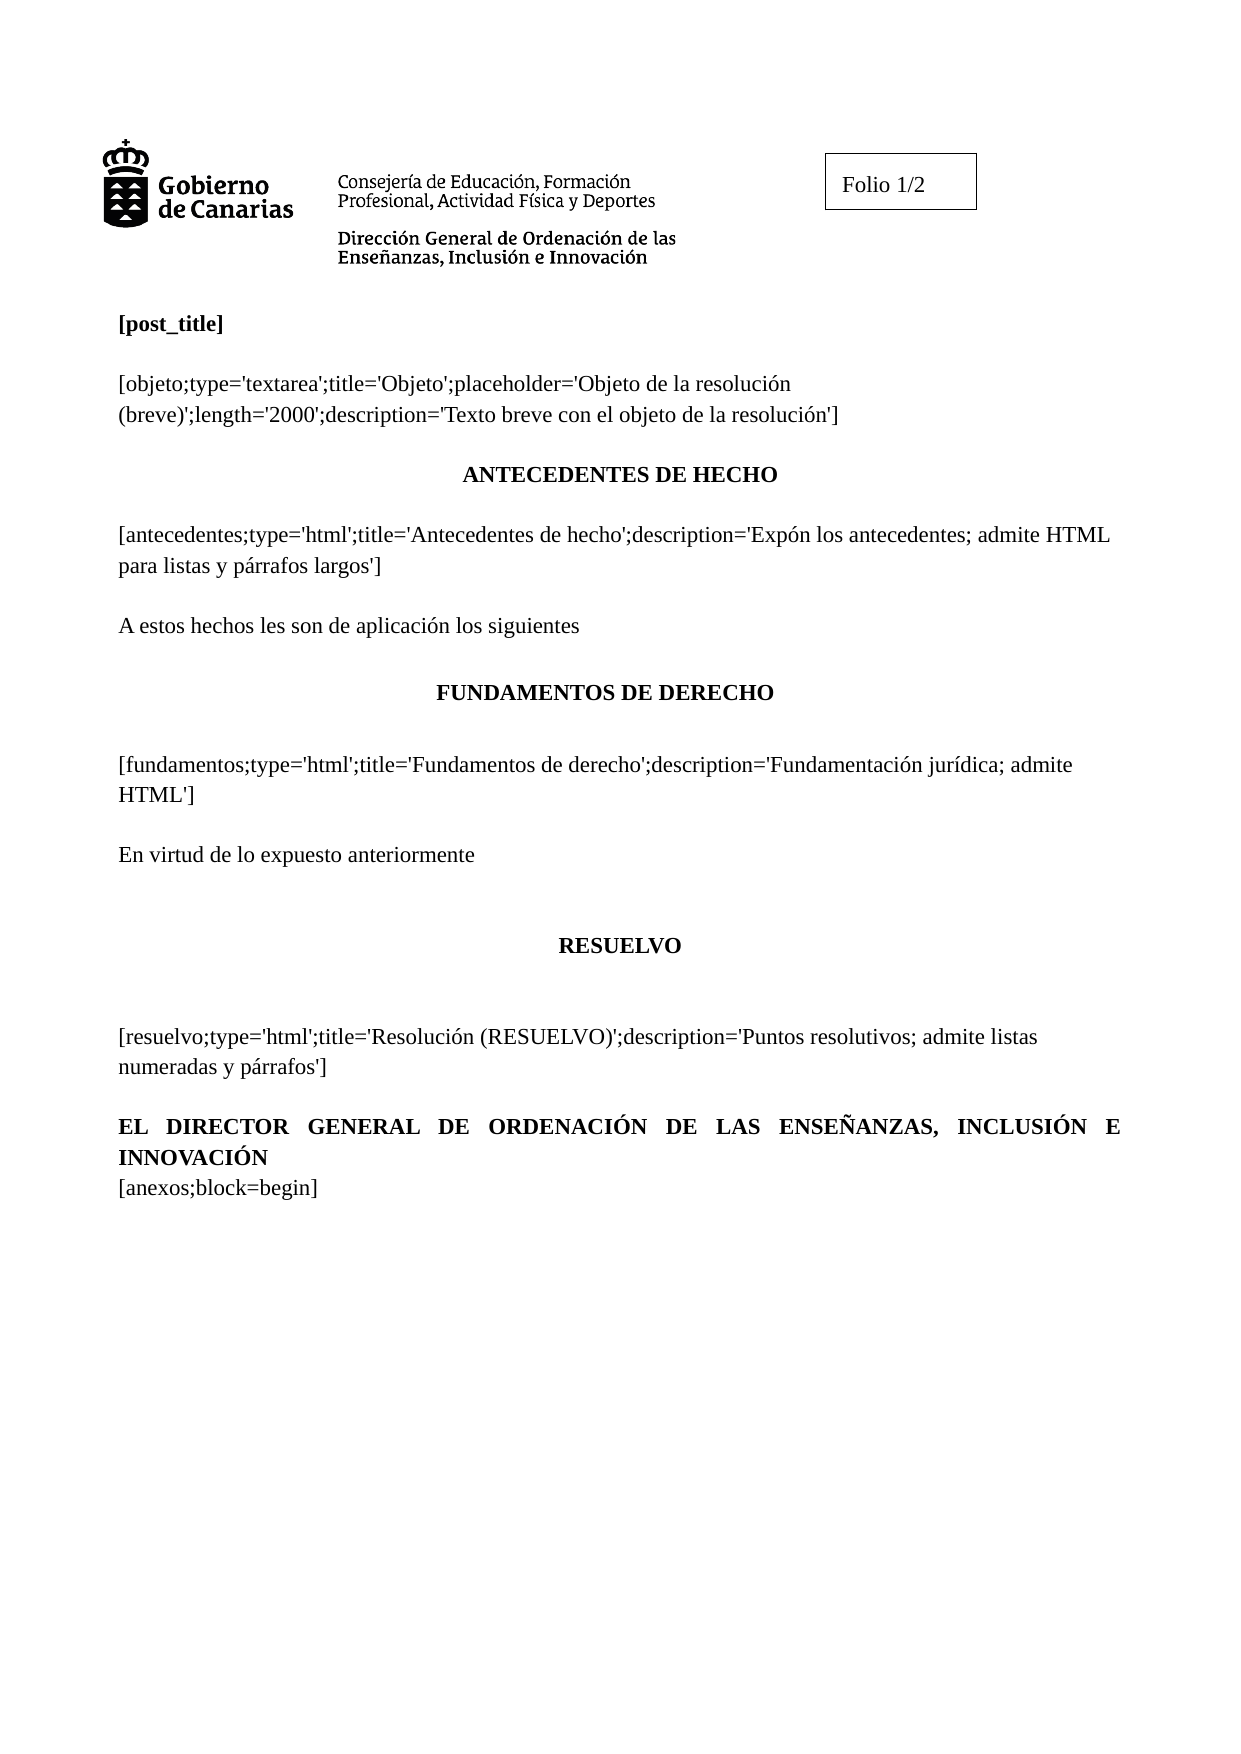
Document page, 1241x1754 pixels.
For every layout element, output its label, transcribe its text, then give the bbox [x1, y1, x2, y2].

text En virtud de lo expuesto anteriormente [118, 841, 1122, 868]
text [fundamentos;type='html';title='Fundamentos de derecho';description='Fundamentación jurídica; admite HTML'] [118, 751, 1122, 807]
text ANTECEDENTES DE HECHO [118, 461, 1122, 487]
text FUNDAMENTOS DE DERECHO [118, 678, 1093, 705]
text [objeto;type='textarea';title='Objeto';placeholder='Objeto de la resolución (breve)';length='2000';description='Texto breve con el objeto de la resolución'] [118, 371, 1122, 427]
text [antecedentes;type='html';title='Antecedentes de hecho';description='Expón los antecedentes; admite HTML para listas y párrafos largos'] [118, 522, 1122, 578]
text EL DIRECTOR GENERAL DE ORDENACIÓN DE LAS ENSEÑANZAS, INCLUSIÓN E INNOVACIÓN [118, 1113, 1122, 1170]
text [post_title] [118, 310, 1122, 336]
text RESUELVO [118, 932, 1122, 958]
text A estos hechos les son de aplicación los siguientes [118, 612, 1122, 638]
picture [102, 139, 676, 267]
text [resuelvo;type='html';title='Resolución (RESUELVO)';description='Puntos resolutivos; admite listas numeradas y párrafos'] [118, 1023, 1122, 1079]
text [anexos;block=begin] [118, 1174, 1122, 1200]
